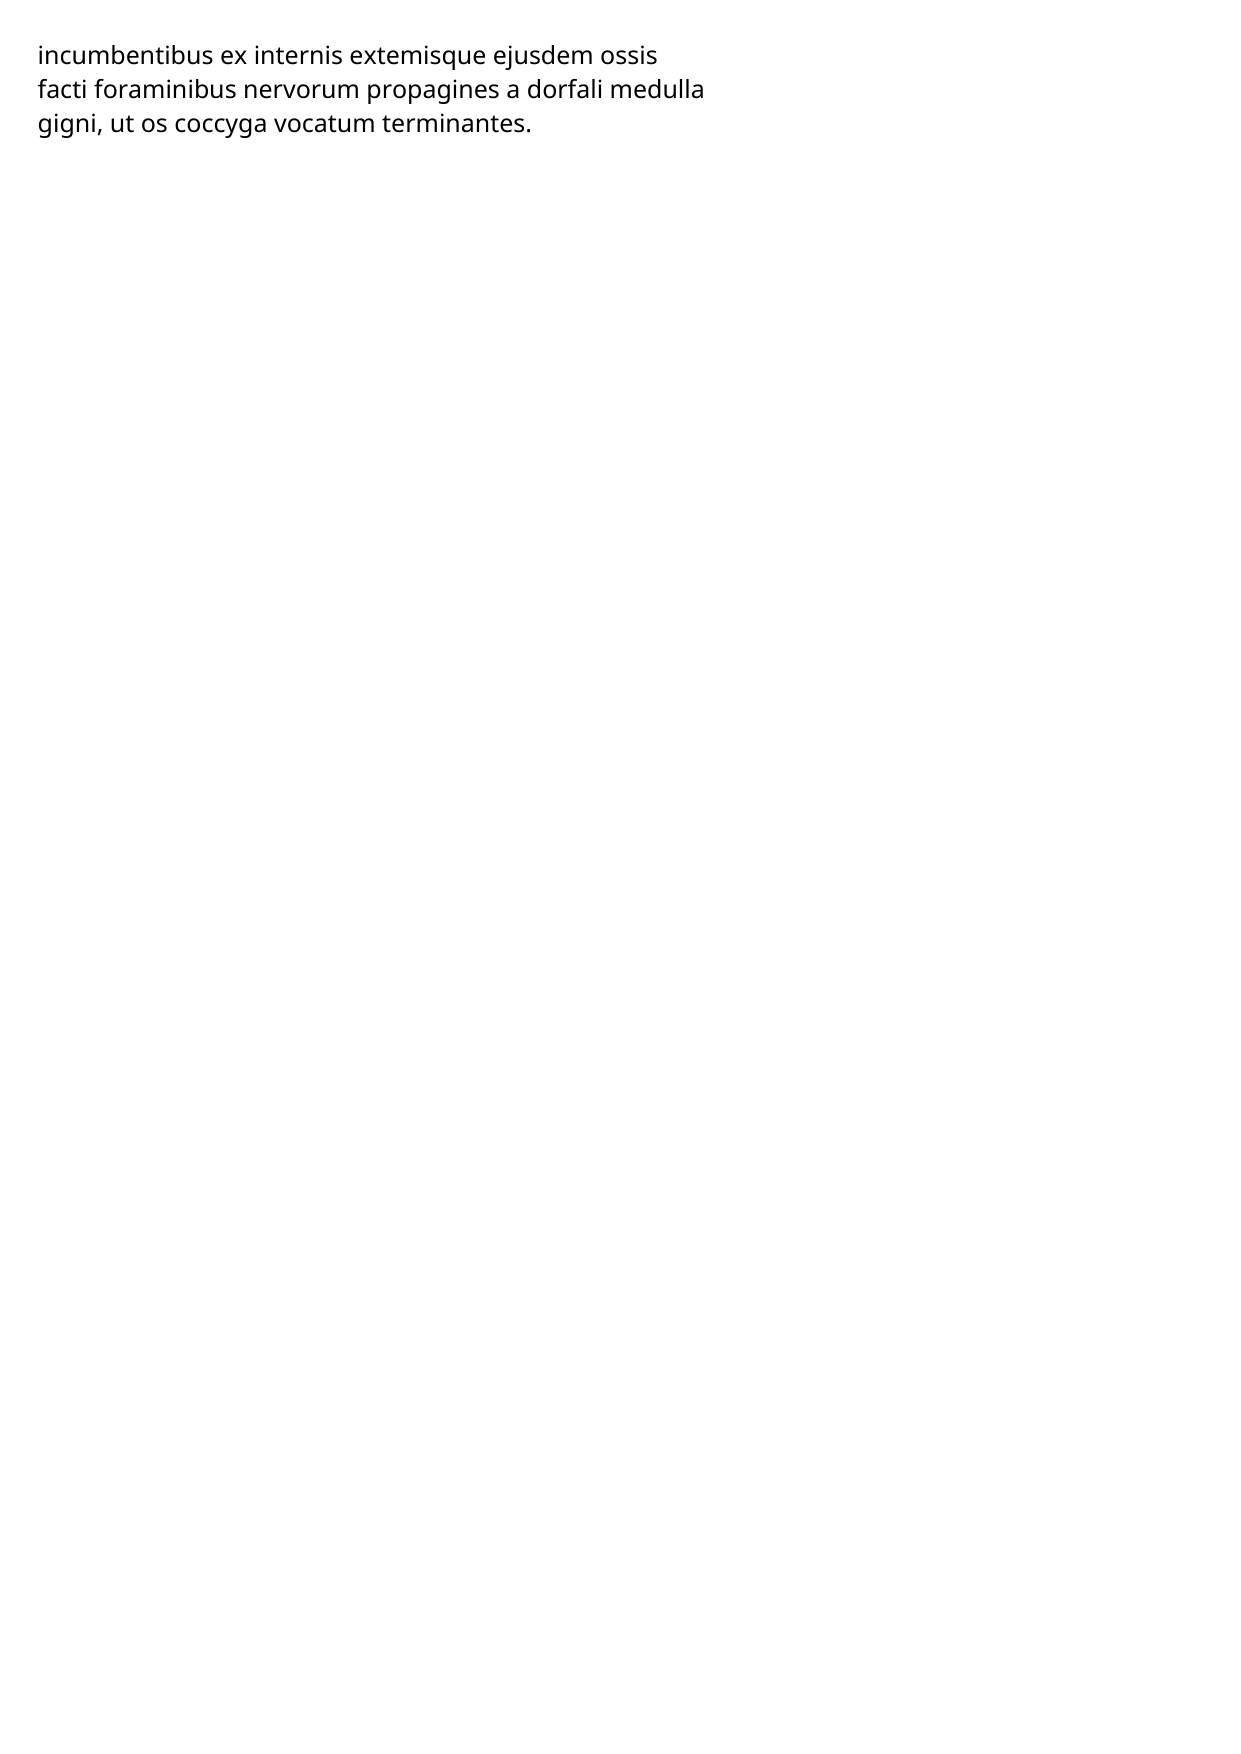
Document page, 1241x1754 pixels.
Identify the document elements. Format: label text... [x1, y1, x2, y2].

text incumbentibus ex internis extemisque ejusdem ossis facti foraminibus nervorum propagines a dorfali medulla gigni, ut os coccyga vocatum terminantes. [37, 37, 1203, 140]
